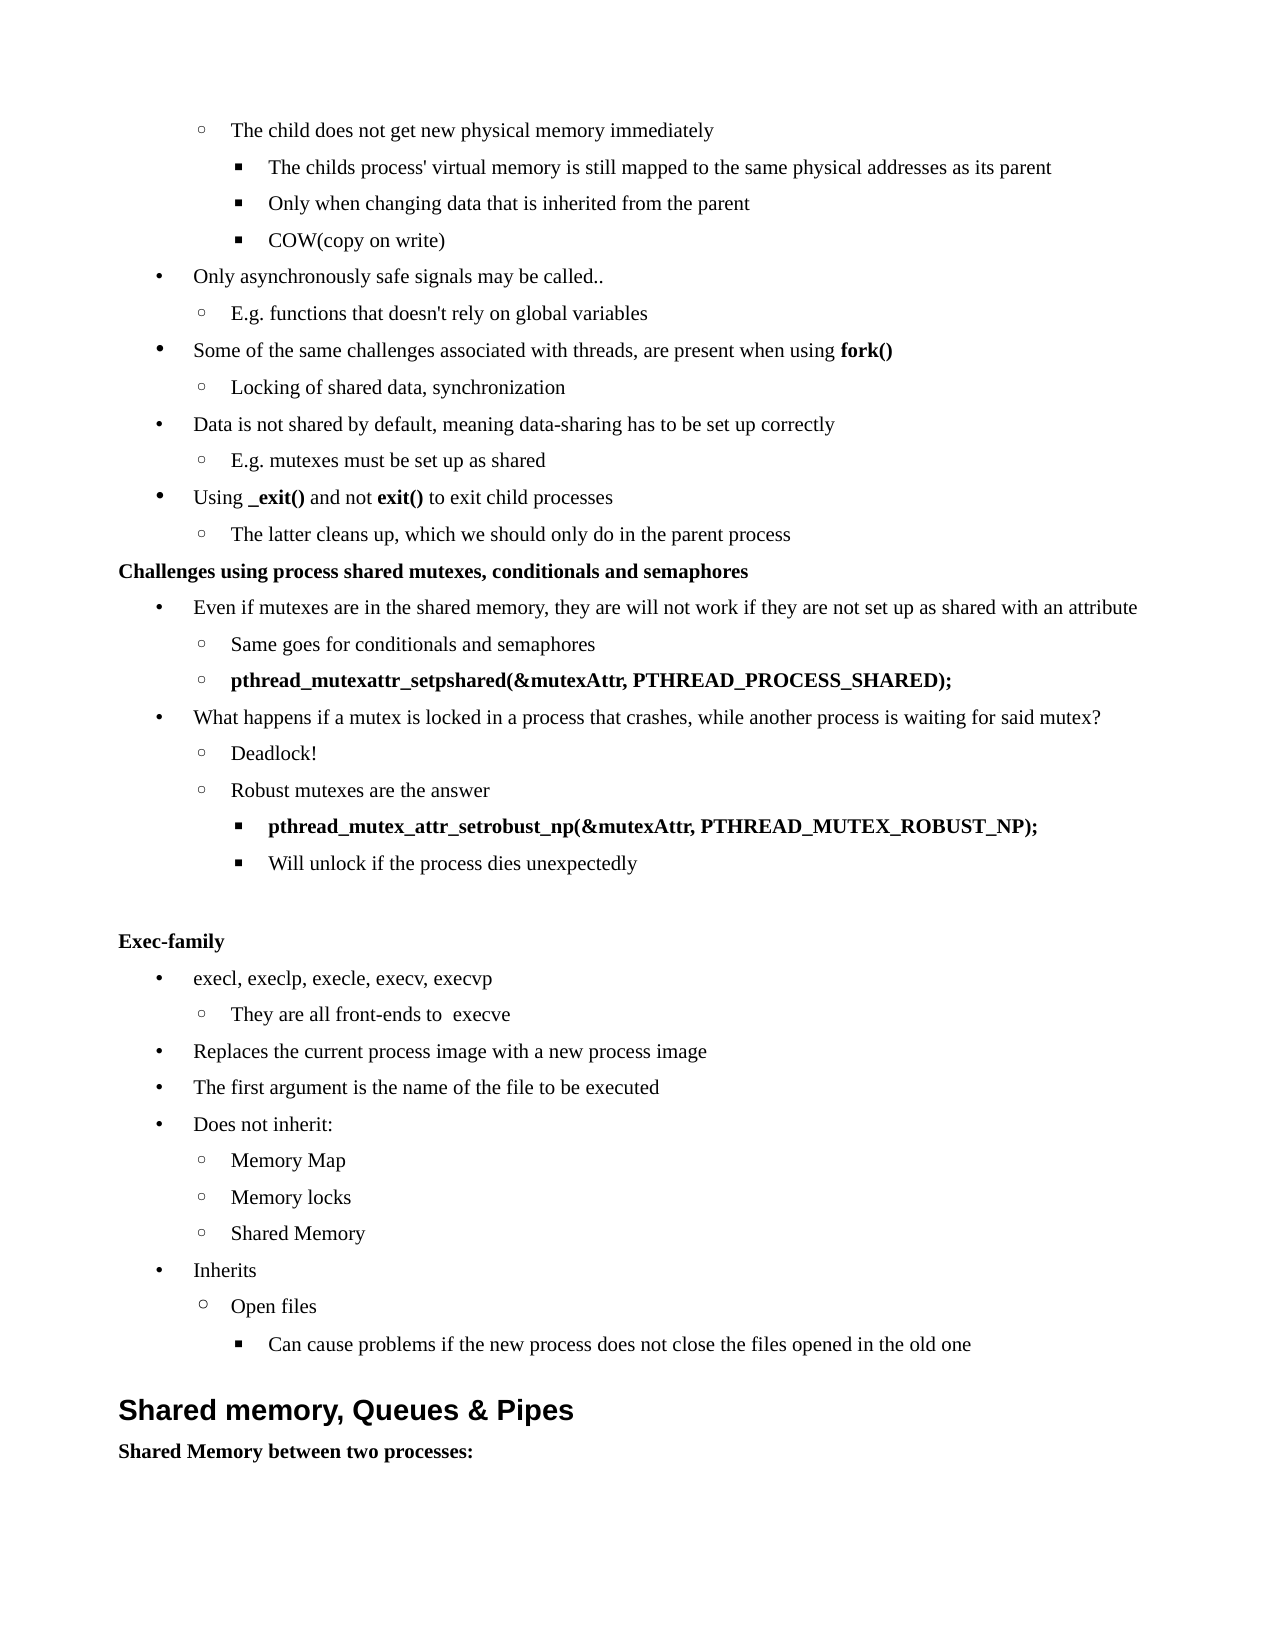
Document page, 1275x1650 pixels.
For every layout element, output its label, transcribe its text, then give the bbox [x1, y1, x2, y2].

list Even if mutexes are in the shared memory, they are will not work if they are not set up as shared with an attribute [156, 595, 1157, 619]
list The first argument is the name of the file to be executed [156, 1075, 1157, 1099]
list Open files [193, 1294, 1157, 1319]
list Shared Memory [193, 1221, 1157, 1245]
text Shared Memory between two processes: [118, 1439, 1157, 1463]
list pthread_mutexattr_setpshared(&mutexAttr, PTHREAD_PROCESS_SHARED); [193, 668, 1157, 692]
list Memory Map [193, 1148, 1157, 1172]
list What happens if a mutex is locked in a process that crashes, while another process is waiting for said mutex? [156, 705, 1157, 729]
list The child does not get new physical memory immediately [193, 118, 1157, 142]
list Memory locks [193, 1185, 1157, 1209]
list Will unlock if the process dies unexpectedly [231, 851, 1157, 875]
text Exec-family [118, 929, 1157, 953]
list Does not inherit: [156, 1112, 1157, 1136]
list Same goes for conditionals and semaphores [193, 632, 1157, 656]
list Inherits [156, 1258, 1157, 1282]
list Can cause problems if the new process does not close the files opened in the old one [231, 1332, 1157, 1356]
list The childs process' virtual memory is still mapped to the same physical addresses as its parent [231, 155, 1157, 179]
list Locking of shared data, synchronization [193, 375, 1157, 399]
list pthread_mutex_attr_setrobust_np(&mutexAttr, PTHREAD_MUTEX_ROBUST_NP); [231, 814, 1157, 838]
text Challenges using process shared mutexes, conditionals and semaphores [118, 558, 1157, 583]
list Only when changing data that is inherited from the parent [231, 191, 1157, 215]
list Deadlock! [193, 741, 1157, 765]
list E.g. mutexes must be set up as shared [193, 448, 1157, 472]
list execl, execlp, execle, execv, execvp [156, 965, 1157, 989]
list Robust mutexes are the answer [193, 778, 1157, 802]
list They are all front-ends to execve [193, 1002, 1157, 1026]
list COW(copy on write) [231, 228, 1157, 252]
list Using _exit() and not exit() to exit child processes [156, 484, 1157, 509]
list The latter cleans up, which we should only do in the parent process [193, 522, 1157, 546]
list E.g. functions that doesn't rely on global variables [193, 301, 1157, 325]
list Data is not shared by default, meaning data-sharing has to be set up correctly [156, 411, 1157, 436]
list Replaces the current process image with a new process image [156, 1038, 1157, 1063]
list Only asynchronously safe signals may be called.. [156, 264, 1157, 288]
subtitle Shared memory, Queues & Pipes [118, 1393, 1157, 1427]
list Some of the same challenges associated with threads, are present when using fork() [156, 337, 1157, 362]
